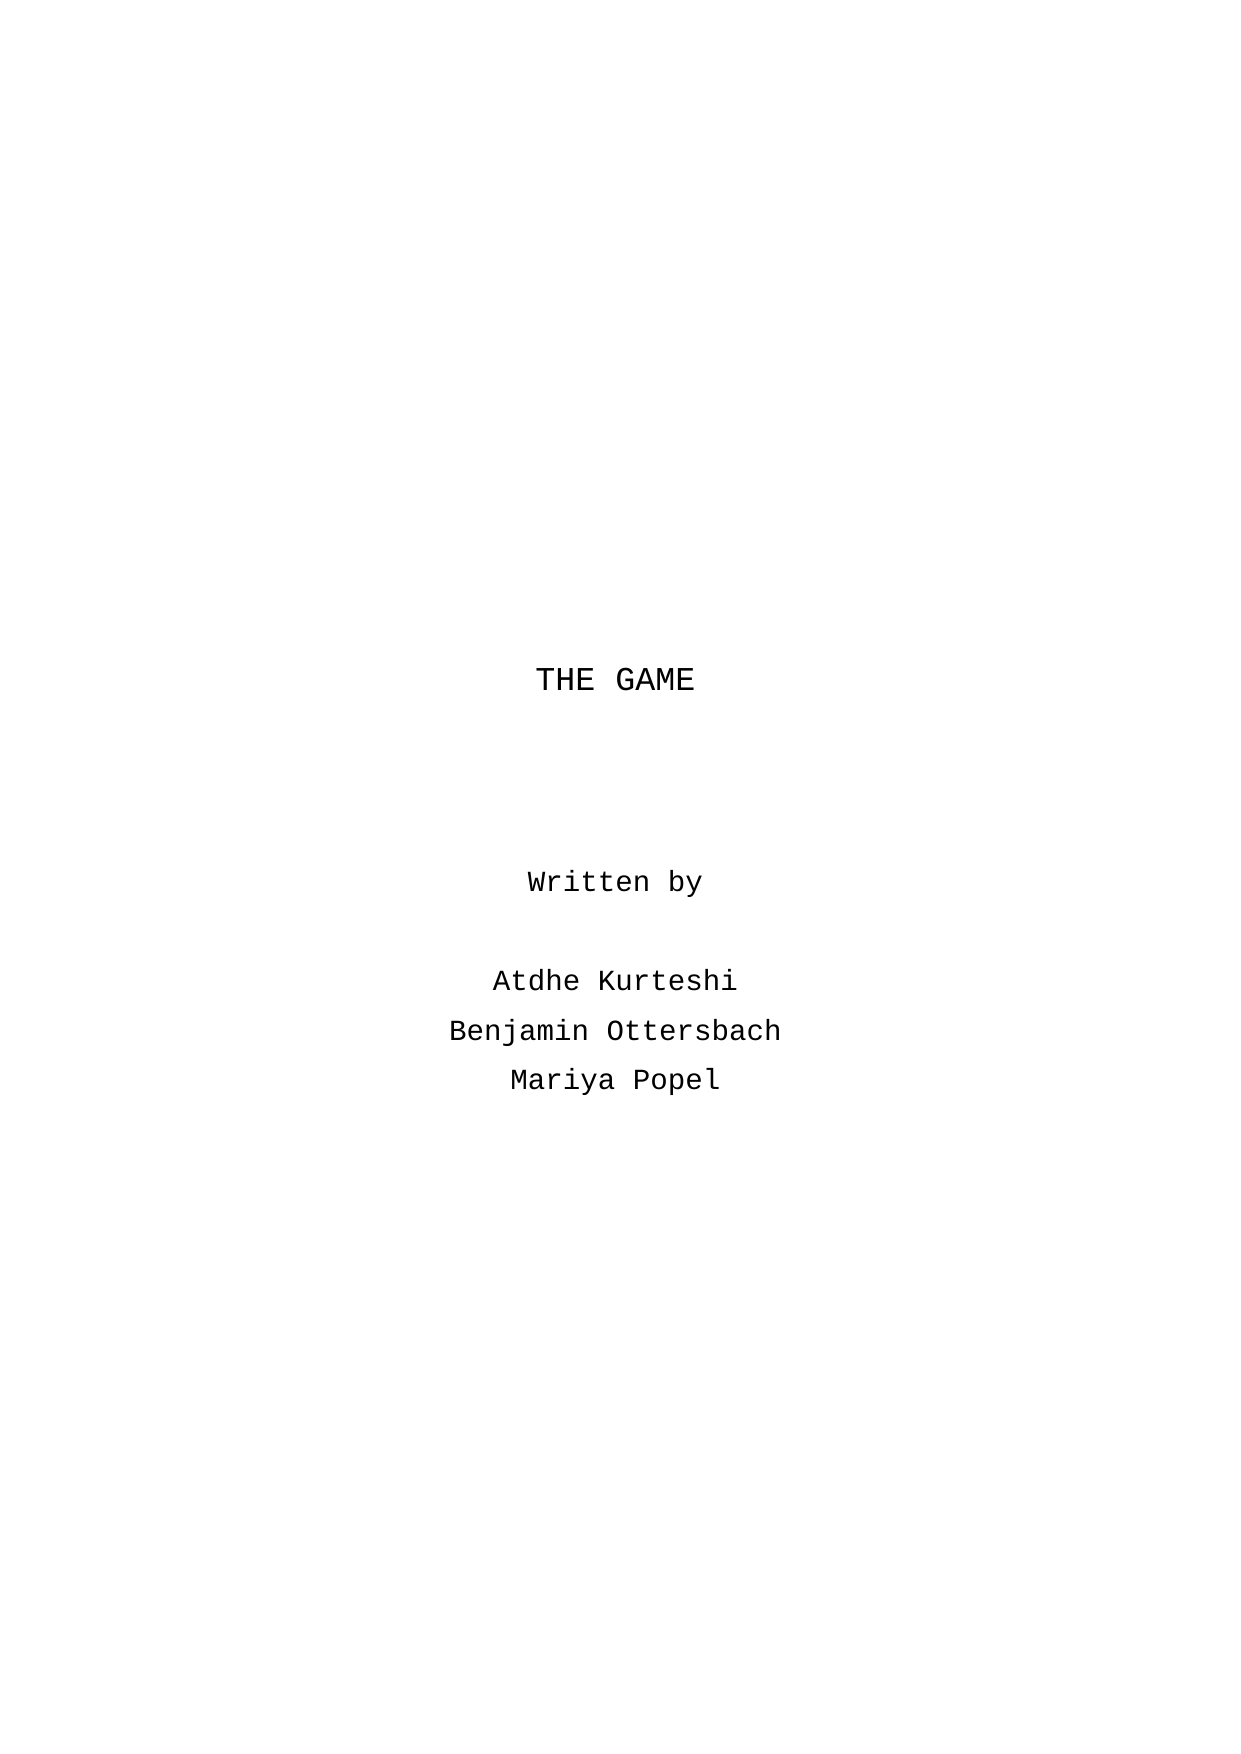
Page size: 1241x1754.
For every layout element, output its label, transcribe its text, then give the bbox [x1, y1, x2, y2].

text Atdhe Kurteshi [147, 966, 1083, 999]
text THE GAME [147, 662, 1083, 700]
text Written by [147, 867, 1083, 950]
text Benjamin Ottersbach [147, 1016, 1083, 1049]
text Mariya Popel [147, 1065, 1083, 1098]
